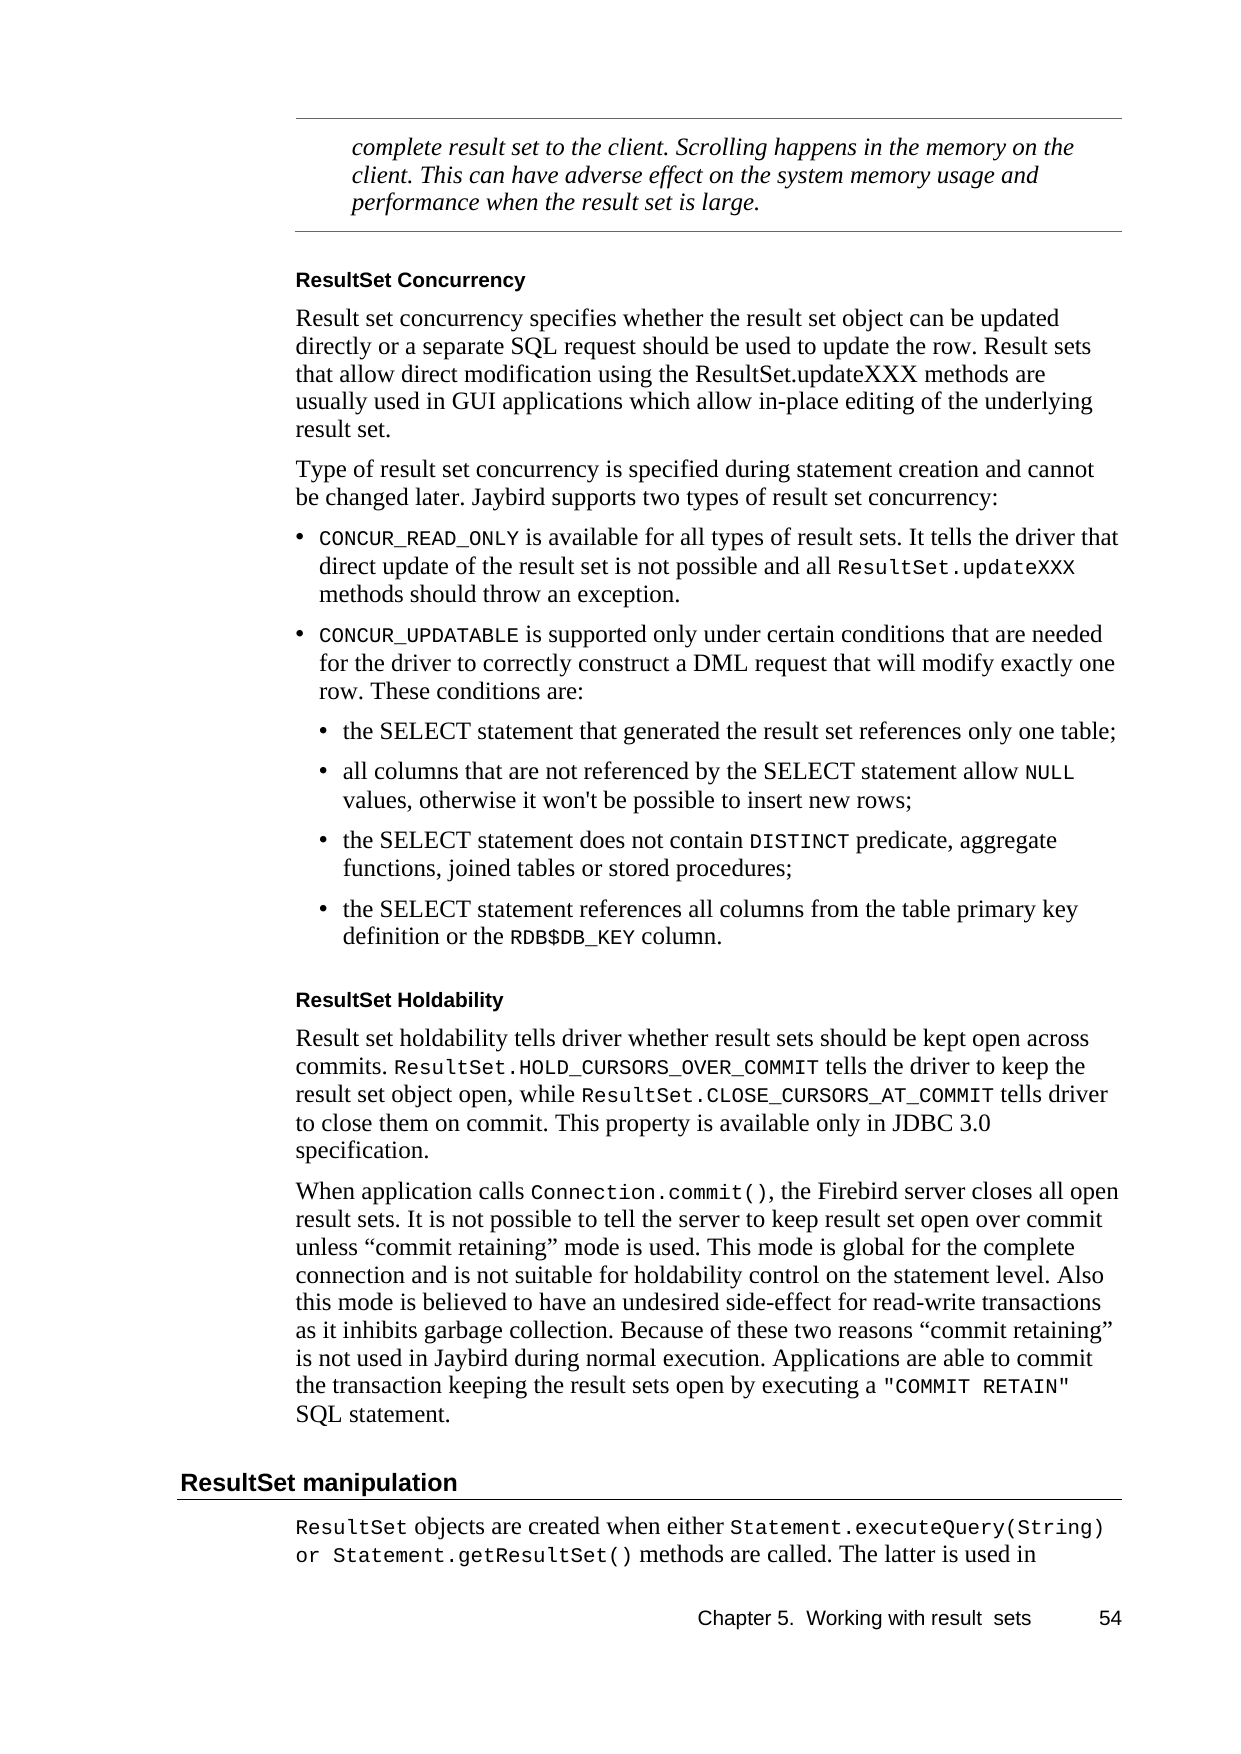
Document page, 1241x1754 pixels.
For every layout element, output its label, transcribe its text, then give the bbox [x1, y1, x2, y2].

text complete result set to the client. Scrolling happens in the memory on the client. This can have adverse effect on the system memory usage and performance when the result set is large. [296, 119, 1122, 231]
subtitle ResultSet manipulation [177, 1465, 1122, 1499]
list CONCUR_READ_ONLY is available for all types of result sets. It tells the driver that direct update of the result set is not possible and all ResultSet.updateXXX methods should throw an exception. [295, 523, 1122, 608]
text Result set concurrency specifies whether the result set object can be updated directly or a separate SQL request should be used to update the row. Result sets that allow direct modification using the ResultSet.updateXXX methods are usually used in GUI applications which allow in-place editing of the underlying result set. [295, 304, 1122, 443]
text ResultSet objects are created when either Statement.executeQuery(String) or Statement.getResultSet() methods are called. The latter is used in [295, 1512, 1122, 1569]
subtitle ResultSet Concurrency [295, 268, 1122, 292]
text Result set holdability tells driver whether result sets should be kept open across commits. ResultSet.HOLD_CURSORS_OVER_COMMIT tells the driver to keep the result set object open, while ResultSet.CLOSE_CURSORS_AT_COMMIT tells driver to close them on commit. This property is available only in JDBC 3.0 specification. [295, 1024, 1122, 1164]
list the SELECT statement references all columns from the table primary key definition or the RDB$DB_KEY column. [319, 895, 1122, 951]
list the SELECT statement that generated the result set references only one table; [319, 717, 1122, 745]
list the SELECT statement does not contain DISTINCT predicate, aggregate functions, joined tables or stored procedures; [319, 826, 1122, 882]
text When application calls Connection.commit(), the Firebird server closes all open result sets. It is not possible to tell the server to keep result set open over commit unless “commit retaining” mode is used. This mode is global for the complete connection and is not suitable for holdability control on the statement level. Also this mode is believed to have an undesired side-effect for read-write transactions as it inhibits garbage collection. Because of these two reasons “commit retaining” is not used in Jaybird during normal execution. Applications are able to commit the transaction keeping the result sets open by executing a "COMMIT RETAIN" SQL statement. [295, 1177, 1122, 1428]
list all columns that are not referenced by the SELECT statement allow NULL values, otherwise it won't be possible to insert new rows; [319, 757, 1122, 813]
subtitle ResultSet Holdability [295, 988, 1122, 1012]
list CONCUR_UPDATABLE is supported only under certain conditions that are needed for the driver to correctly construct a DML request that will modify exactly one row. These conditions are: [295, 621, 1122, 704]
text Type of result set concurrency is specified during statement creation and cannot be changed later. Jaybird supports two types of result set concurrency: [295, 455, 1122, 511]
